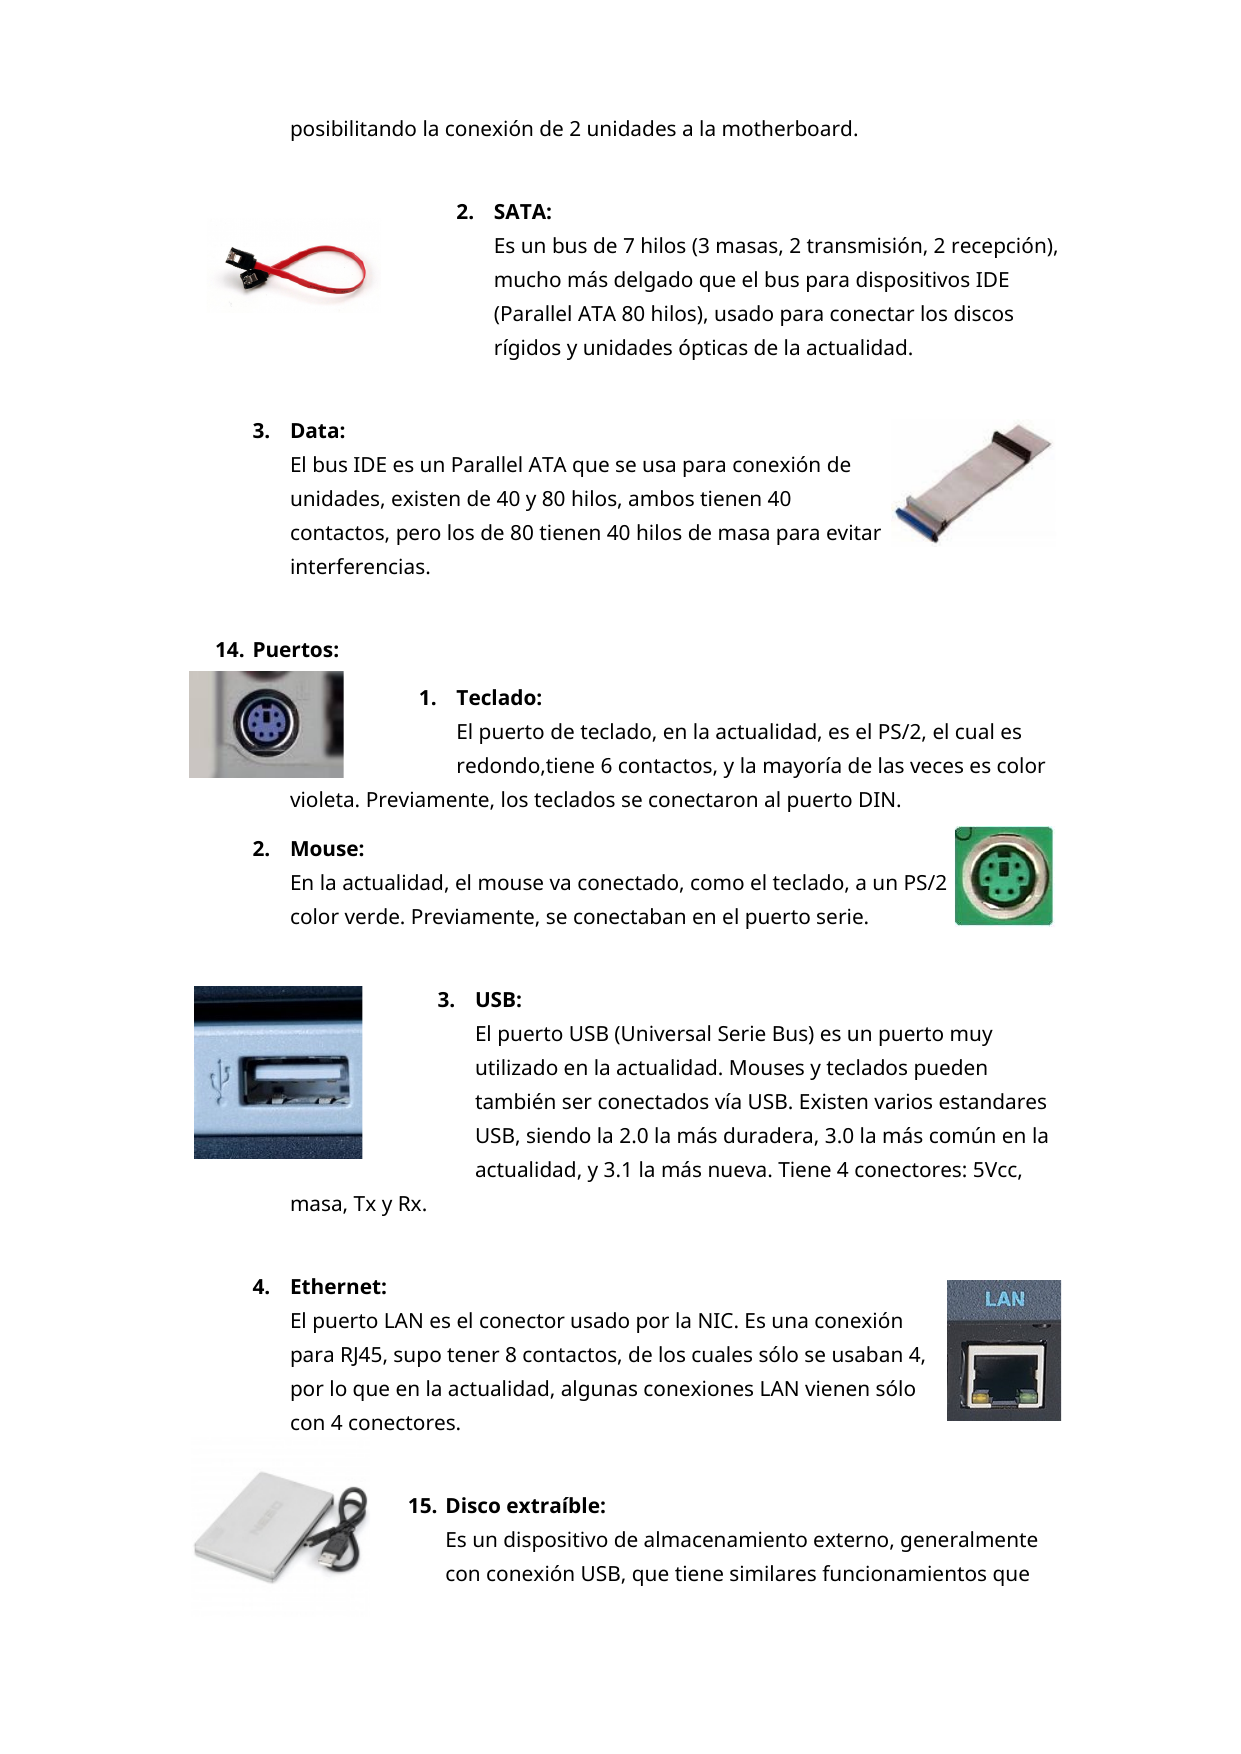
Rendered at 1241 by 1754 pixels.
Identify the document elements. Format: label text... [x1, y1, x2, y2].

list Disco extraíble: Es un dispositivo de almacenamiento externo, generalmente con conexión USB, que tiene similares funcionamientos que [371, 1491, 1063, 1588]
picture [947, 1280, 1062, 1421]
list SATA: Es un bus de 7 hilos (3 masas, 2 transmisión, 2 recepción), mucho más delgado que el bus para dispositivos IDE (Parallel ATA 80 hilos), usado para conectar los discos rígidos y unidades ópticas de la actualidad. [252, 197, 1063, 396]
list USB: El puerto USB (Universal Serie Bus) es un puerto muy utilizado en la actualidad. Mouses y teclados pueden también ser conectados vía USB. Existen varios estandares USB, siendo la 2.0 la más duradera, 3.0 la más común en la actualidad, y 3.1 la más nueva. Tiene 4 conectores: 5Vcc, masa, Tx y Rx. [252, 985, 1063, 1252]
list Ethernet: El puerto LAN es el conector usado por la NIC. Es una conexión para RJ45, supo tener 8 contactos, de los cuales sólo se usaban 4, por lo que en la actualidad, algunas conexiones LAN vienen sólo con 4 conectores. [252, 1272, 1063, 1471]
picture [891, 419, 1057, 547]
list Mouse: En la actualidad, el mouse va conectado, como el teclado, a un PS/2 color verde. Previamente, se conectaban en el puerto serie. [252, 834, 1063, 965]
list posibilitando la conexión de 2 unidades a la motherboard. [252, 114, 1063, 177]
list Data: El bus IDE es un Parallel ATA que se usa para conexión de unidades, existen de 40 y 80 hilos, ambos tienen 40 contactos, pero los de 80 tienen 40 hilos de masa para evitar interferencias. [252, 416, 1063, 614]
picture [191, 1437, 371, 1617]
list Puertos: [215, 635, 1063, 663]
picture [206, 177, 382, 353]
picture [194, 986, 363, 1159]
picture [189, 671, 344, 778]
list Teclado: El puerto de teclado, en la actualidad, es el PS/2, el cual es redondo,tiene 6 contactos, y la mayoría de las veces es color violeta. Previamente, los teclados se conectaron al puerto DIN. [252, 683, 1063, 814]
picture [954, 826, 1062, 938]
